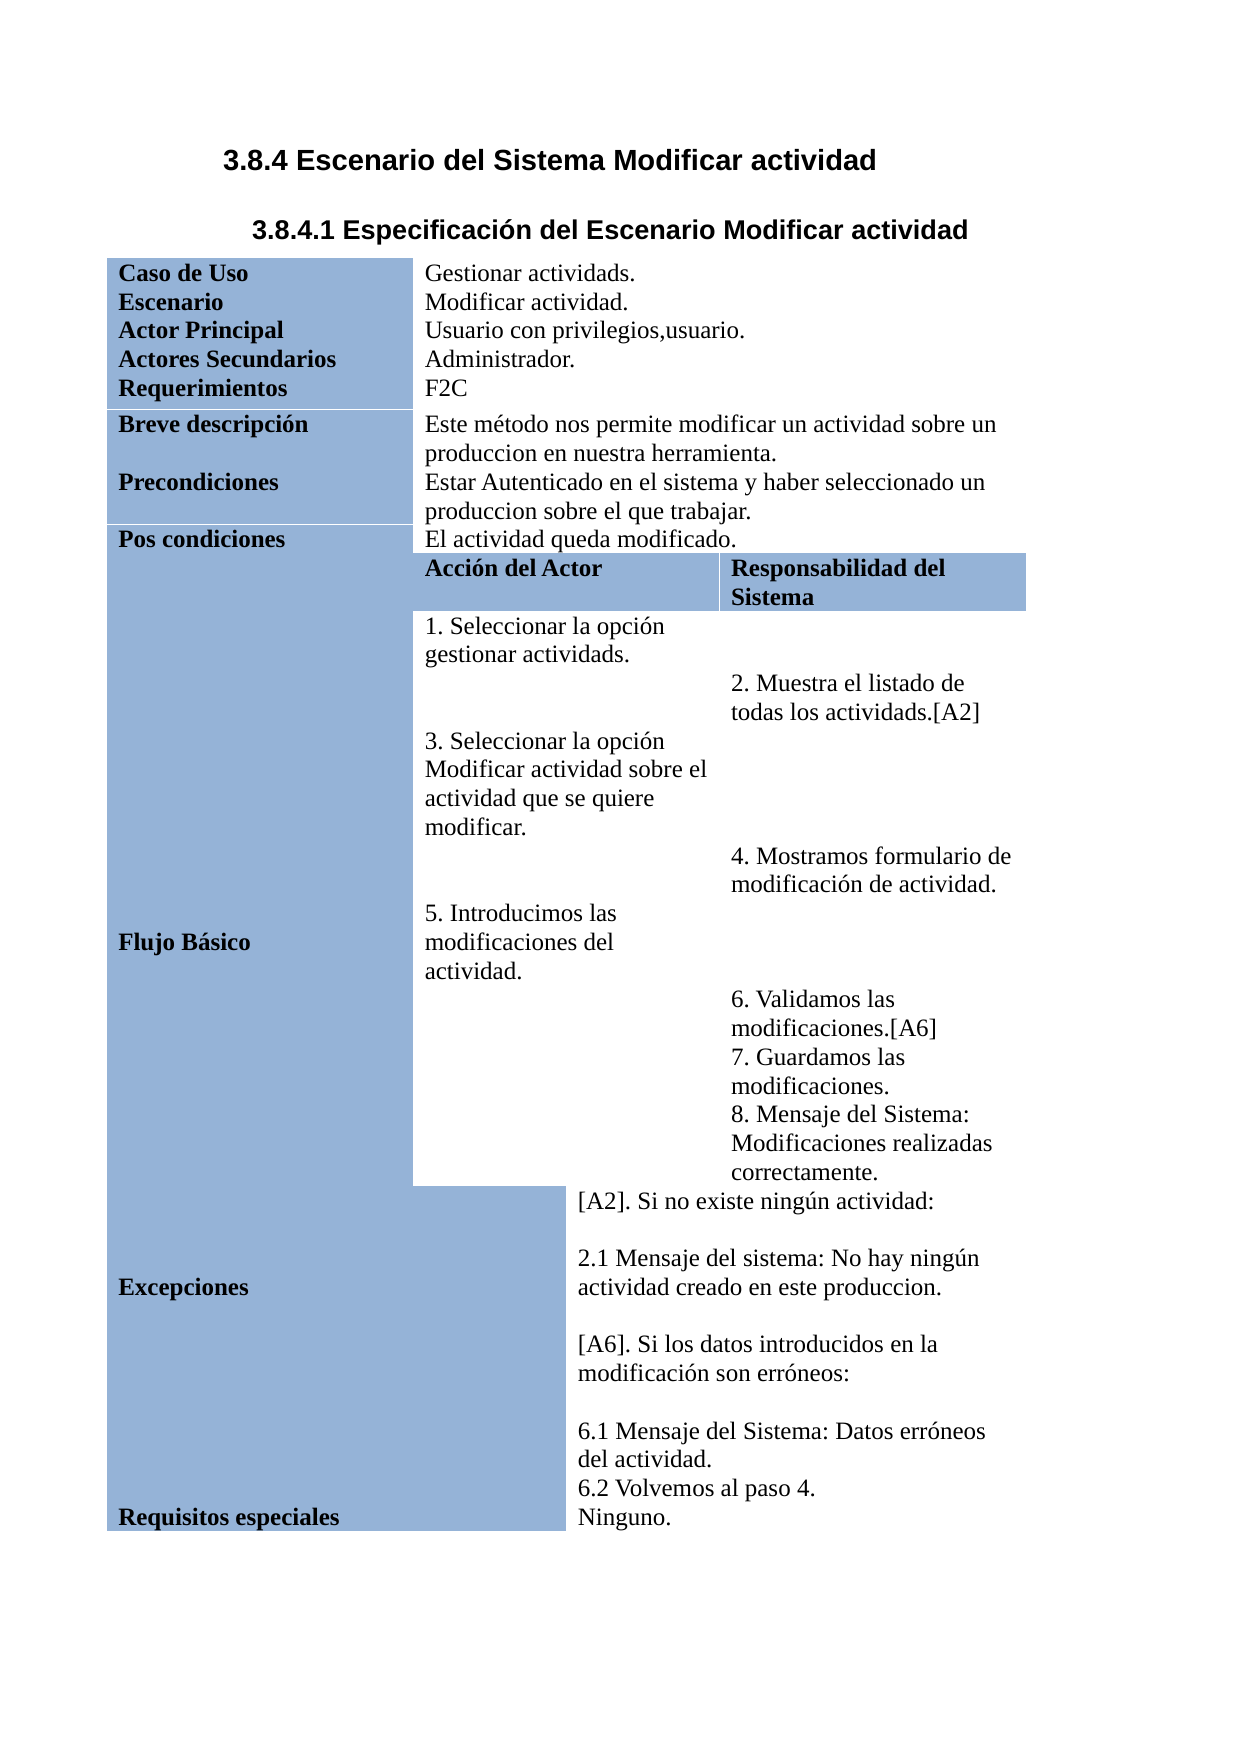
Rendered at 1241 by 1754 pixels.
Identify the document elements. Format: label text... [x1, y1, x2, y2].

table_header Caso de Uso [107, 258, 413, 287]
table_cell Escenario [107, 287, 413, 315]
table_cell [413, 668, 719, 726]
table_cell [720, 726, 1026, 841]
table_cell Actor Principal [107, 315, 413, 344]
table_cell 8. Mensaje del Sistema: Modificaciones realizadas correctamente. [720, 1100, 1026, 1186]
table_cell [413, 841, 719, 898]
table_cell F2C [413, 373, 1026, 409]
table_cell Modificar actividad. [413, 287, 1026, 315]
table_cell 5. Introducimos las modificaciones del actividad. [413, 898, 719, 984]
table_cell Responsabilidad del Sistema [720, 553, 1026, 611]
table_header [A2]. Si no existe ningún actividad: 2.1 Mensaje del sistema: No hay ningún actividad creado en este produccion. [A6]. Si los datos introducidos en la modificación son erróneos: 6.1 Mensaje del Sistema: Datos erróneos del actividad. 6.2 Volvemos al paso 4. [566, 1186, 1026, 1502]
table_cell Este método nos permite modificar un actividad sobre un produccion en nuestra herramienta. [413, 410, 1026, 467]
table_cell 2. Muestra el listado de todas los actividads.[A2] [720, 668, 1026, 726]
subtitle Escenario del Sistema Modificar actividad [215, 143, 1122, 177]
table_cell 4. Mostramos formulario de modificación de actividad. [720, 841, 1026, 898]
table_header Gestionar actividads. [413, 258, 1026, 287]
table_cell El actividad queda modificado. [413, 525, 1026, 553]
table_cell [413, 985, 719, 1042]
table_cell Pos condiciones [107, 525, 413, 553]
table_cell Flujo Básico [107, 553, 413, 1186]
table_cell Usuario con privilegios,usuario. [413, 315, 1026, 344]
table_cell [720, 898, 1026, 984]
table_cell Administrador. [413, 344, 1026, 373]
table_cell 6. Validamos las modificaciones.[A6] [720, 985, 1026, 1042]
table_header Excepciones [107, 1186, 566, 1502]
table_cell [413, 1042, 719, 1099]
table_cell Requisitos especiales [107, 1502, 566, 1531]
table_cell Breve descripción [107, 410, 413, 467]
table_cell 3. Seleccionar la opción Modificar actividad sobre el actividad que se quiere modificar. [413, 726, 719, 841]
table_cell [413, 1100, 719, 1186]
table_cell Precondiciones [107, 467, 413, 524]
list Especificación del Escenario Modificar actividad [244, 214, 1122, 245]
table_cell Actores Secundarios [107, 344, 413, 373]
table_cell Requerimientos [107, 373, 413, 409]
table_cell Ninguno. [566, 1502, 1026, 1531]
table_cell [720, 611, 1026, 668]
table_cell 1. Seleccionar la opción gestionar actividads. [413, 611, 719, 668]
table_cell Acción del Actor [413, 553, 719, 611]
table_cell Estar Autenticado en el sistema y haber seleccionado un produccion sobre el que trabajar. [413, 467, 1026, 524]
table_cell 7. Guardamos las modificaciones. [720, 1042, 1026, 1099]
